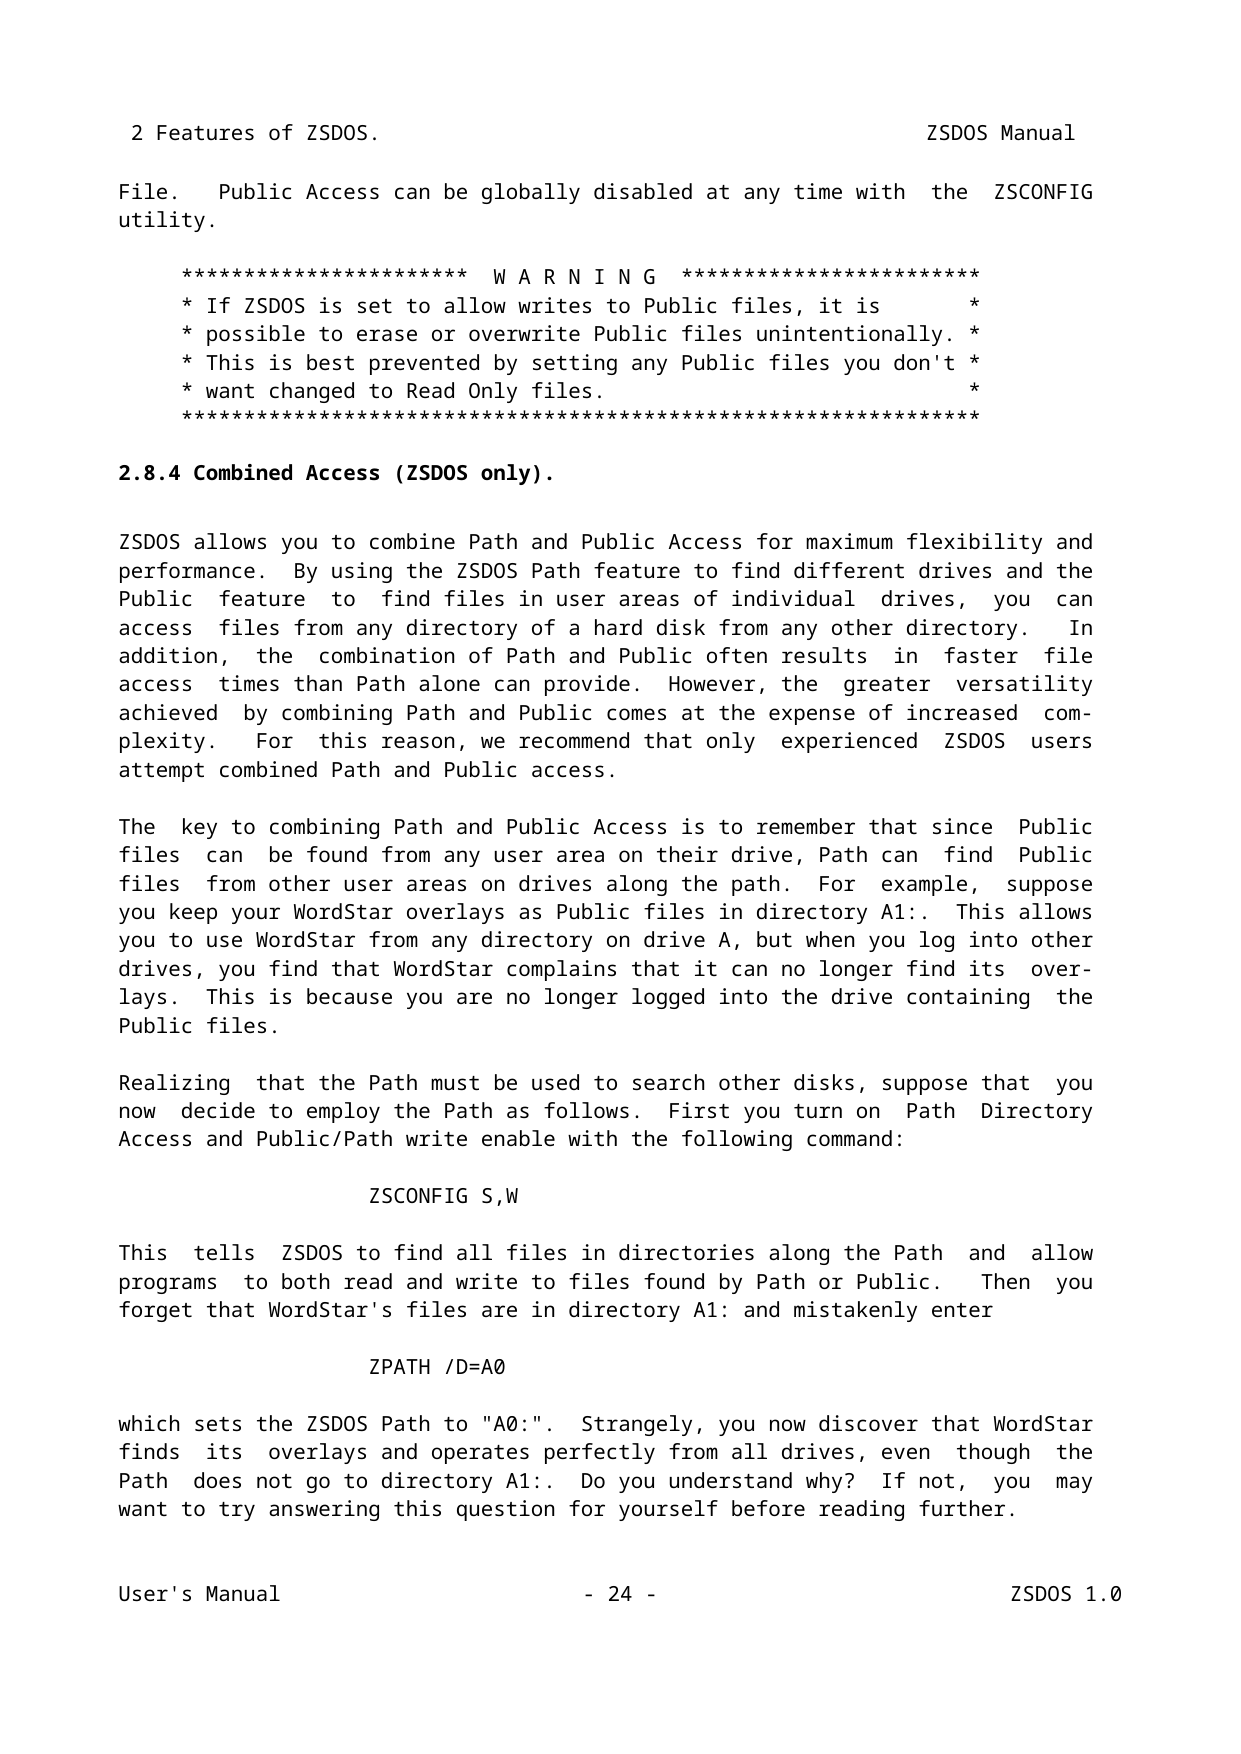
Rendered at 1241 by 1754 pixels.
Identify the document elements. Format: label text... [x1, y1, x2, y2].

text Realizing that the Path must be used to search other disks, suppose that you [118, 1068, 1122, 1096]
text access times than Path alone can provide. However, the greater versatility [118, 669, 1122, 698]
text * If ZSDOS is set to allow writes to Public files, it is * [118, 291, 1122, 319]
text you keep your WordStar overlays as Public files in directory A1:. This allows [118, 897, 1122, 926]
text addition, the combination of Path and Public often results in faster file [118, 641, 1122, 669]
text finds its overlays and operates perfectly from all drives, even though the [118, 1437, 1122, 1466]
text * want changed to Read Only files. * [118, 376, 1122, 404]
text This tells ZSDOS to find all files in directories along the Path and allow [118, 1238, 1122, 1267]
text The key to combining Path and Public Access is to remember that since Public [118, 812, 1122, 840]
text files can be found from any user area on their drive, Path can find Public [118, 840, 1122, 869]
text performance. By using the ZSDOS Path feature to find different drives and the [118, 556, 1122, 584]
text ZPATH /D=A0 [118, 1352, 1122, 1381]
text Public feature to find files in user areas of individual drives, you can [118, 584, 1122, 613]
text File. Public Access can be globally disabled at any time with the ZSCONFIG [118, 177, 1122, 206]
text drives, you find that WordStar complains that it can no longer find its over- [118, 954, 1122, 982]
text want to try answering this question for yourself before reading further. [118, 1494, 1122, 1523]
text ZSCONFIG S,W [118, 1181, 1122, 1210]
text Access and Public/Path write enable with the following command: [118, 1124, 1122, 1153]
text now decide to employ the Path as follows. First you turn on Path Directory [118, 1096, 1122, 1124]
text achieved by combining Path and Public comes at the expense of increased com- [118, 698, 1122, 726]
text plexity. For this reason, we recommend that only experienced ZSDOS users [118, 726, 1122, 755]
text files from other user areas on drives along the path. For example, suppose [118, 869, 1122, 897]
text **************************************************************** [118, 404, 1122, 433]
text Public files. [118, 1011, 1122, 1039]
subtitle 2.8.4 Combined Access (ZSDOS only). [118, 458, 1122, 486]
text attempt combined Path and Public access. [118, 755, 1122, 783]
text forget that WordStar's files are in directory A1: and mistakenly enter [118, 1295, 1122, 1324]
text access files from any directory of a hard disk from any other directory. In [118, 613, 1122, 641]
text you to use WordStar from any directory on drive A, but when you log into other [118, 926, 1122, 954]
text Path does not go to directory A1:. Do you understand why? If not, you may [118, 1466, 1122, 1494]
text * This is best prevented by setting any Public files you don't * [118, 348, 1122, 376]
text programs to both read and write to files found by Path or Public. Then you [118, 1267, 1122, 1295]
text *********************** W A R N I N G ************************ [118, 262, 1122, 291]
text lays. This is because you are no longer logged into the drive containing the [118, 982, 1122, 1011]
text * possible to erase or overwrite Public files unintentionally. * [118, 319, 1122, 348]
text ZSDOS allows you to combine Path and Public Access for maximum flexibility and [118, 527, 1122, 556]
text utility. [118, 206, 1122, 234]
text which sets the ZSDOS Path to "A0:". Strangely, you now discover that WordStar [118, 1409, 1122, 1437]
